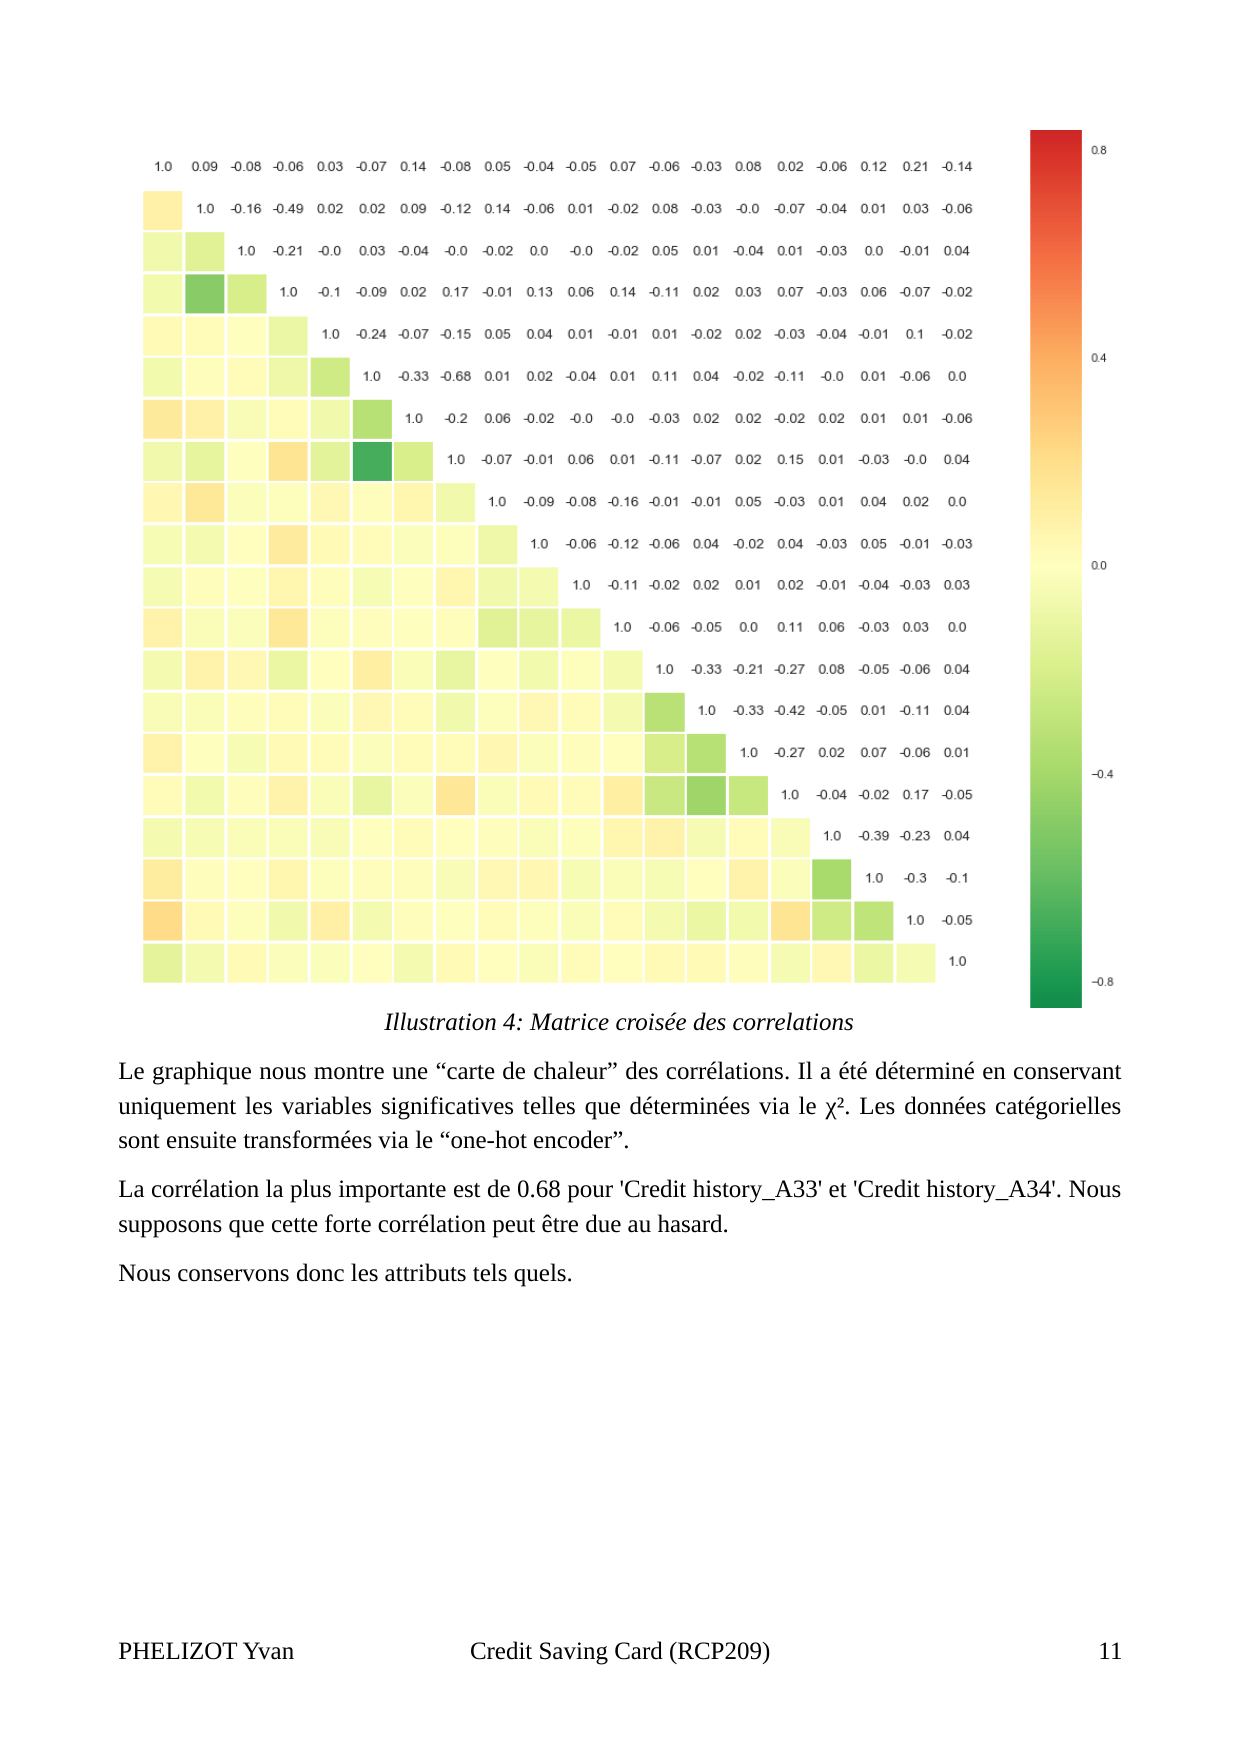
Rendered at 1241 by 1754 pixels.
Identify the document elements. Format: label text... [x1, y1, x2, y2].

text Illustration 4: Matrice croisée des correlations [118, 1008, 1122, 1036]
picture [118, 130, 1123, 1008]
text Le graphique nous montre une “carte de chaleur” des corrélations. Il a été déterminé en conservant uniquement les variables significatives telles que déterminées via le χ². Les données catégorielles sont ensuite transformées via le “one-hot encoder”. [118, 1056, 1122, 1154]
text La corrélation la plus importante est de 0.68 pour 'Credit history_A33' et 'Credit history_A34'. Nous supposons que cette forte corrélation peut être due au hasard. [118, 1174, 1122, 1237]
text Nous conservons donc les attributs tels quels. [118, 1258, 1122, 1287]
